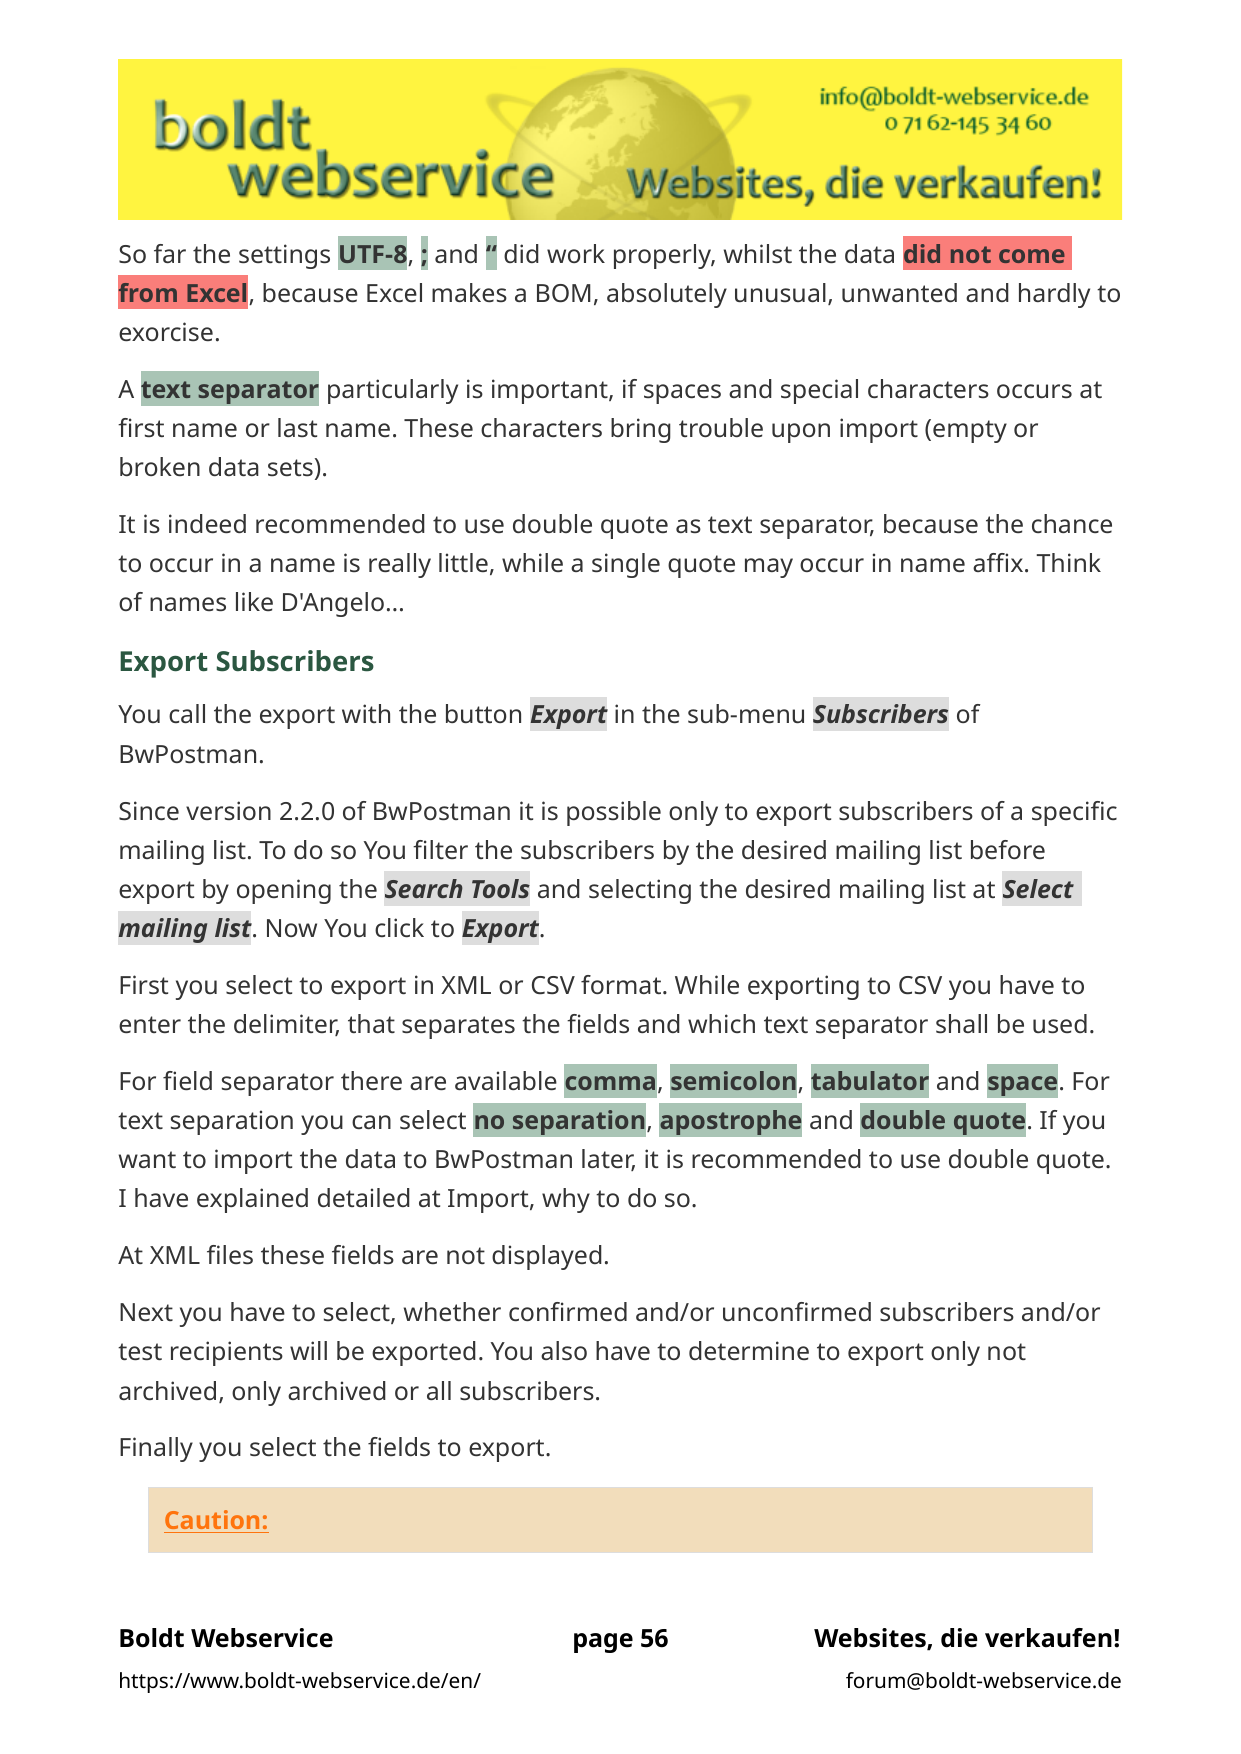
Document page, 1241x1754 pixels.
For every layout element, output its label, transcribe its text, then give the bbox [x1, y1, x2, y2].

text So far the settings UTF-8, ; and “ did work properly, whilst the data did not come from Excel, because Excel makes a BOM, absolutely unusual, unwanted and hardly to exorcise. [118, 236, 1122, 349]
text Since version 2.2.0 of BwPostman it is possible only to export subscribers of a specific mailing list. To do so You filter the subscribers by the desired mailing list before export by opening the Search Tools and selecting the desired mailing list at Select mailing list. Now You click to Export. [118, 793, 1122, 945]
text At XML files these fields are not displayed. [118, 1238, 1122, 1272]
picture [118, 59, 1123, 220]
text Finally you select the fields to export. [118, 1430, 1122, 1464]
text Caution: [149, 1488, 1092, 1552]
text First you select to export in XML or CSV format. While exporting to CSV you have to enter the delimiter, that separates the fields and which text separator shall be used. [118, 967, 1122, 1041]
text Next you have to select, whether confirmed and/or unconfirmed subscribers and/or test recipients will be exported. You also have to determine to export only not archived, only archived or all subscribers. [118, 1295, 1122, 1407]
text It is indeed recommended to use double quote as text separator, because the chance to occur in a name is really little, while a single quote may occur in name affix. Think of names like D'Angelo… [118, 507, 1122, 619]
text A text separator particularly is important, if spaces and special characters occurs at first name or last name. These characters bring trouble upon import (empty or broken data sets). [118, 371, 1122, 484]
text You call the export with the button Export in the sub-menu Subscribers of BwPostman. [118, 697, 1122, 770]
subtitle Export Subscribers [118, 642, 1122, 679]
text For field separator there are available comma, semicolon, tabulator and space. For text separation you can select no separation, apostrophe and double quote. If you want to import the data to BwPostman later, it is recommended to use double quote. I have explained detailed at Import, why to do so. [118, 1063, 1122, 1215]
